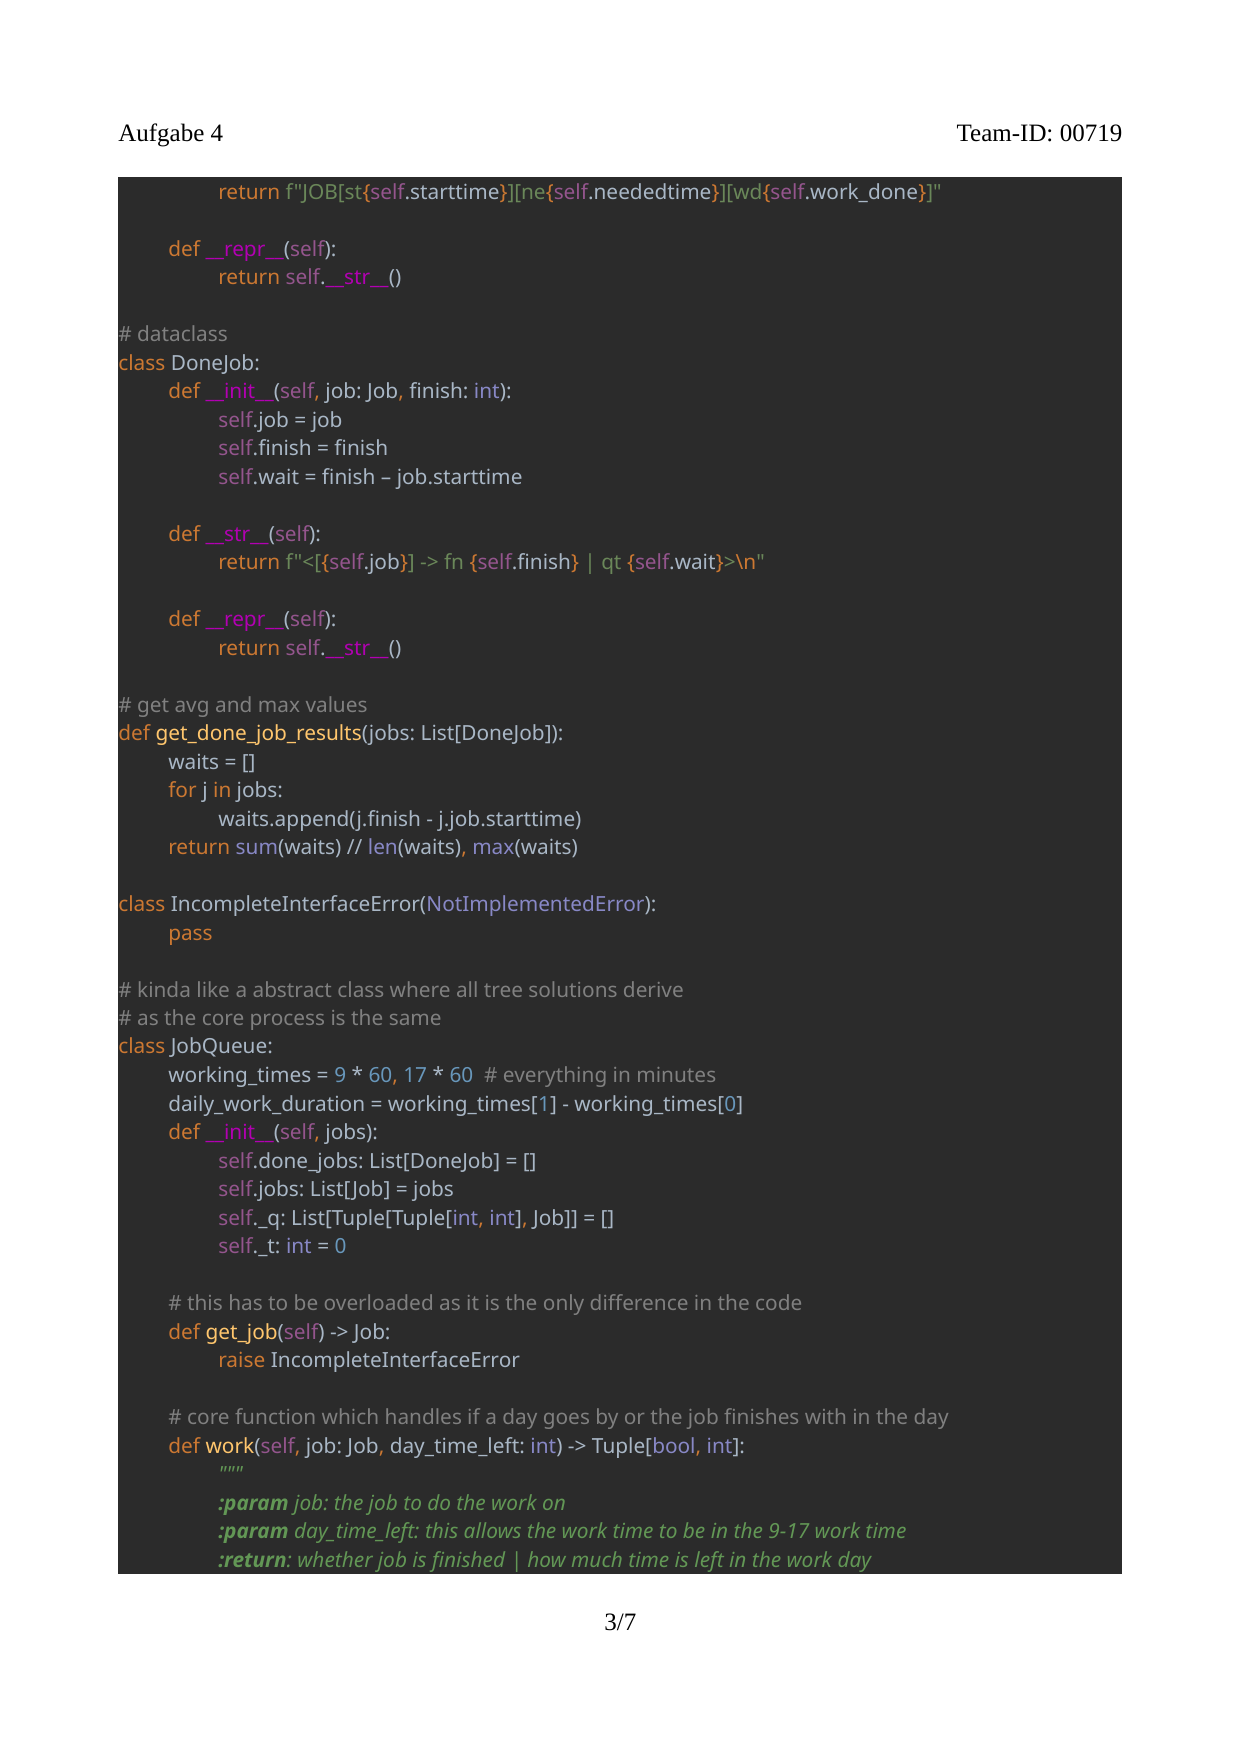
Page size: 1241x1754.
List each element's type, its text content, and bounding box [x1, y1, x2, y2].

text self._t: int = 0 [118, 1231, 1122, 1260]
text self.done_jobs: List[DoneJob] = [] [118, 1146, 1122, 1174]
text self.job = job [118, 405, 1122, 433]
text def get_job(self) -> Job: [118, 1317, 1122, 1345]
text self.jobs: List[Job] = jobs [118, 1174, 1122, 1203]
text # dataclass [118, 319, 1122, 348]
text def get_done_job_results(jobs: List[DoneJob]): [118, 718, 1122, 747]
text self.finish = finish [118, 433, 1122, 462]
text """ [118, 1459, 1122, 1488]
text return f"<[{self.job}] -> fn {self.finish} | qt {self.wait}>\n" [118, 547, 1122, 576]
text def __init__(self, jobs): [118, 1117, 1122, 1146]
text :param day_time_left: this allows the work time to be in the 9-17 work time [118, 1517, 1122, 1545]
text class JobQueue: [118, 1032, 1122, 1060]
text daily_work_duration = working_times[1] - working_times[0] [118, 1089, 1122, 1117]
text class DoneJob: [118, 348, 1122, 376]
text :param job: the job to do the work on [118, 1488, 1122, 1517]
text self.wait = finish – job.starttime [118, 462, 1122, 490]
text working_times = 9 * 60, 17 * 60 # everything in minutes [118, 1060, 1122, 1089]
text return f"JOB[st{self.starttime}][ne{self.neededtime}][wd{self.work_done}]" [118, 177, 1122, 205]
text def __init__(self, job: Job, finish: int): [118, 376, 1122, 405]
text for j in jobs: [118, 775, 1122, 804]
text def __repr__(self): [118, 604, 1122, 633]
text :return: whether job is finished | how much time is left in the work day [118, 1545, 1122, 1574]
text def __repr__(self): [118, 234, 1122, 262]
text return self.__str__() [118, 262, 1122, 291]
text # as the core process is the same [118, 1003, 1122, 1032]
text waits = [] [118, 747, 1122, 775]
text return sum(waits) // len(waits), max(waits) [118, 832, 1122, 861]
text # get avg and max values [118, 690, 1122, 718]
text def work(self, job: Job, day_time_left: int) -> Tuple[bool, int]: [118, 1431, 1122, 1459]
text # core function which handles if a day goes by or the job finishes with in the day [118, 1402, 1122, 1431]
text self._q: List[Tuple[Tuple[int, int], Job]] = [] [118, 1203, 1122, 1231]
text # kinda like a abstract class where all tree solutions derive [118, 975, 1122, 1003]
text raise IncompleteInterfaceError [118, 1345, 1122, 1374]
text class IncompleteInterfaceError(NotImplementedError): [118, 889, 1122, 918]
text def __str__(self): [118, 519, 1122, 547]
text waits.append(j.finish - j.job.starttime) [118, 804, 1122, 832]
text # this has to be overloaded as it is the only difference in the code [118, 1288, 1122, 1317]
text pass [118, 918, 1122, 946]
text return self.__str__() [118, 633, 1122, 661]
